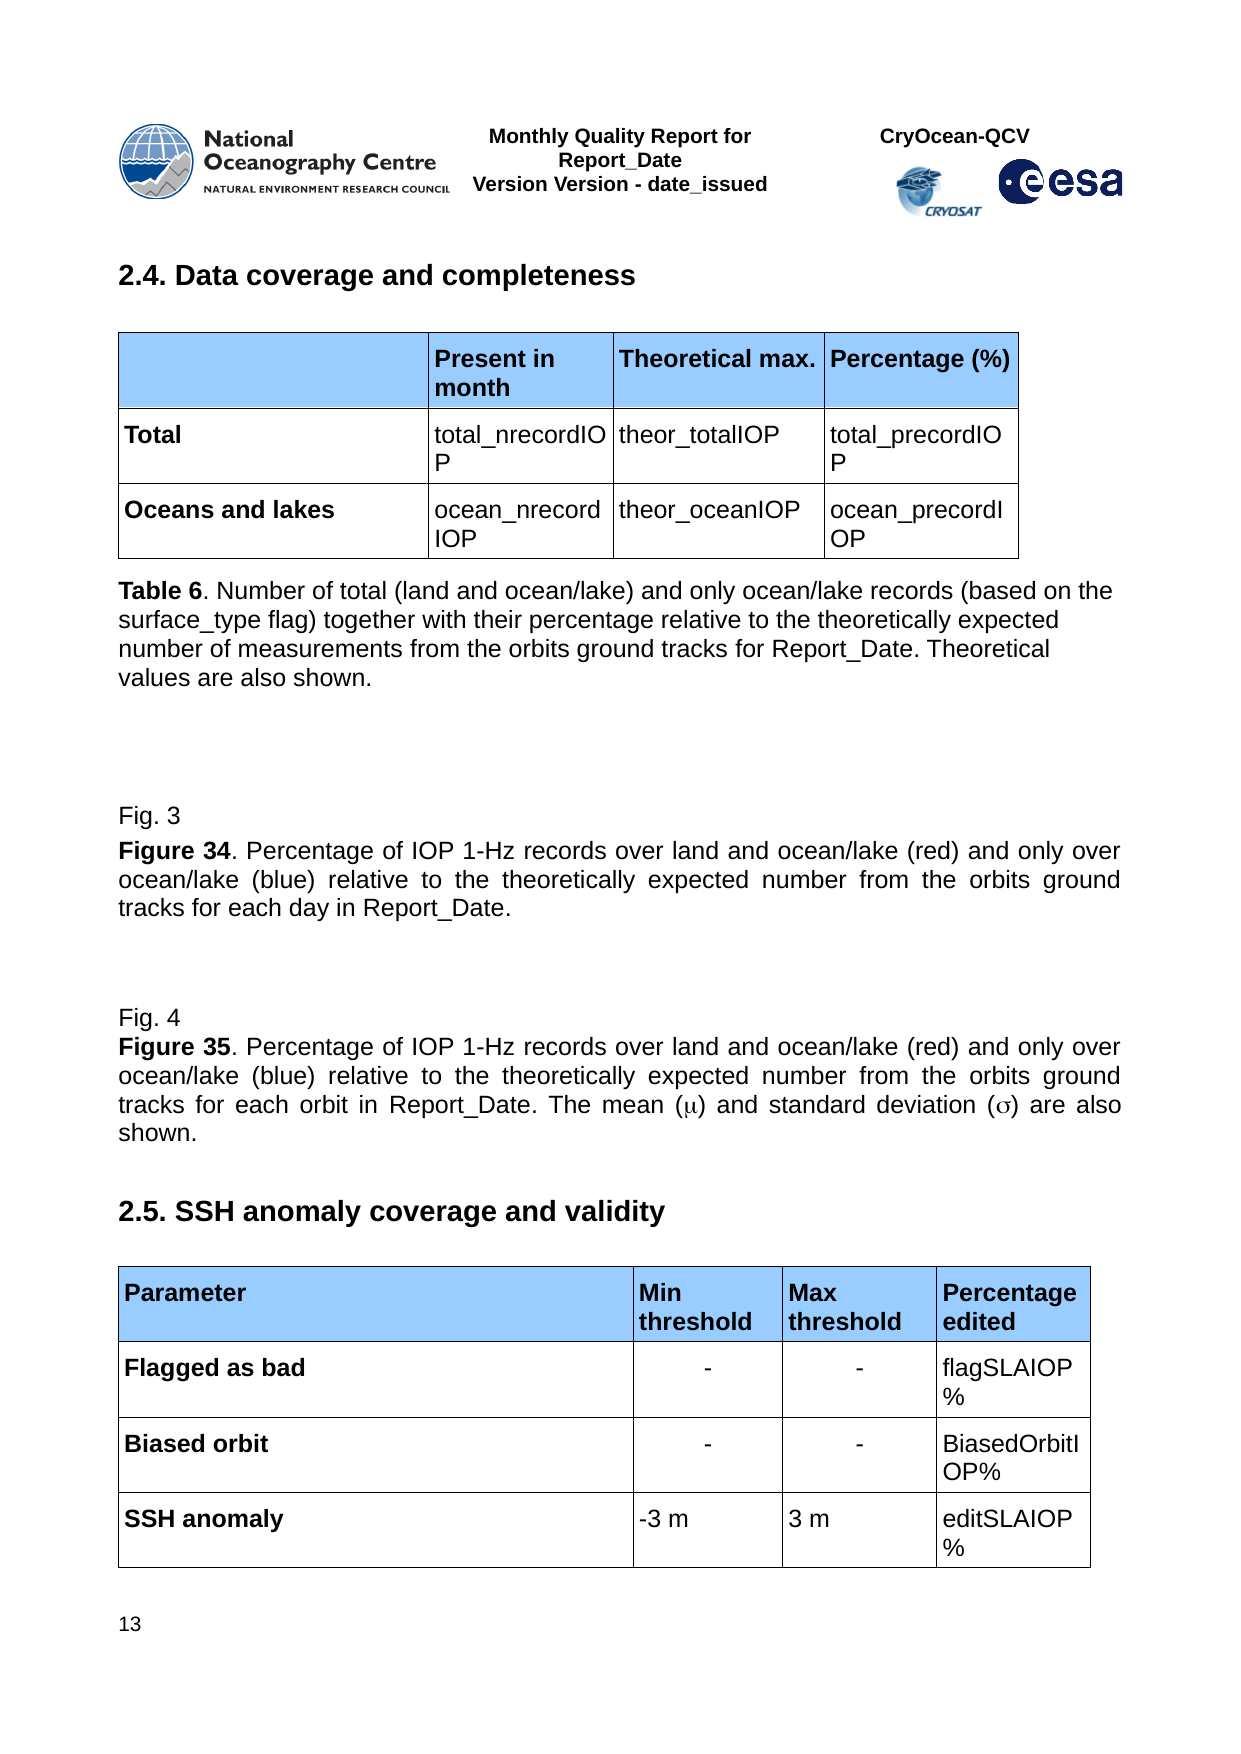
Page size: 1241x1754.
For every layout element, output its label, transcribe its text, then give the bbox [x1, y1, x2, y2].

table_header Max threshold [783, 1267, 936, 1341]
table_cell BiasedOrbitIOP% [937, 1418, 1090, 1492]
table_cell theor_totalIOP [614, 409, 824, 483]
table_header Parameter [119, 1267, 633, 1341]
table_cell Flagged as bad [119, 1342, 633, 1417]
table_cell Total [119, 409, 428, 483]
table_cell editSLAIOP% [937, 1493, 1090, 1567]
table_cell Biased orbit [119, 1418, 633, 1492]
text Fig. 4 [118, 1003, 1122, 1032]
table_cell total_nrecordIOP [429, 409, 613, 483]
table_header Percentage (%) [825, 333, 1018, 407]
table_header Percentage edited [937, 1267, 1090, 1341]
text Figure 34. Percentage of IOP 1-Hz records over land and ocean/lake (red) and only over ocean/lake (blue) relative to the theoretically expected number from the orbits ground tracks for each day in Report_Date. [118, 836, 1122, 922]
text Table 6. Number of total (land and ocean/lake) and only ocean/lake records (based on the surface_type flag) together with their percentage relative to the theoretically expected number of measurements from the orbits ground tracks for Report_Date. Theoretical values are also shown. [118, 576, 1122, 691]
table_header [119, 333, 428, 407]
table_header Theoretical max. [614, 333, 824, 407]
table_cell ocean_precordIOP [825, 484, 1018, 558]
text Figure 35. Percentage of IOP 1-Hz records over land and ocean/lake (red) and only over ocean/lake (blue) relative to the theoretically expected number from the orbits ground tracks for each orbit in Report_Date. The mean (μ) and standard deviation (σ) are also shown. [118, 1032, 1122, 1147]
table_cell - [634, 1418, 782, 1492]
table_cell - [783, 1418, 936, 1492]
table_cell flagSLAIOP% [937, 1342, 1090, 1417]
table_cell Oceans and lakes [119, 484, 428, 558]
table_cell total_precordIOP [825, 409, 1018, 483]
table_header Min threshold [634, 1267, 782, 1341]
text 2.5. SSH anomaly coverage and validity [118, 1194, 1122, 1227]
table_cell 3 m [783, 1493, 936, 1567]
table_cell - [783, 1342, 936, 1417]
table_cell theor_oceanIOP [614, 484, 824, 558]
text Fig. 3 [118, 801, 1122, 830]
table_cell SSH anomaly [119, 1493, 633, 1567]
text 2.4. Data coverage and completeness [118, 257, 1122, 291]
table_cell ocean_nrecordIOP [429, 484, 613, 558]
picture [876, 159, 1123, 224]
table_cell - [634, 1342, 782, 1417]
table_cell -3 m [634, 1493, 782, 1567]
table_header Present in month [429, 333, 613, 407]
